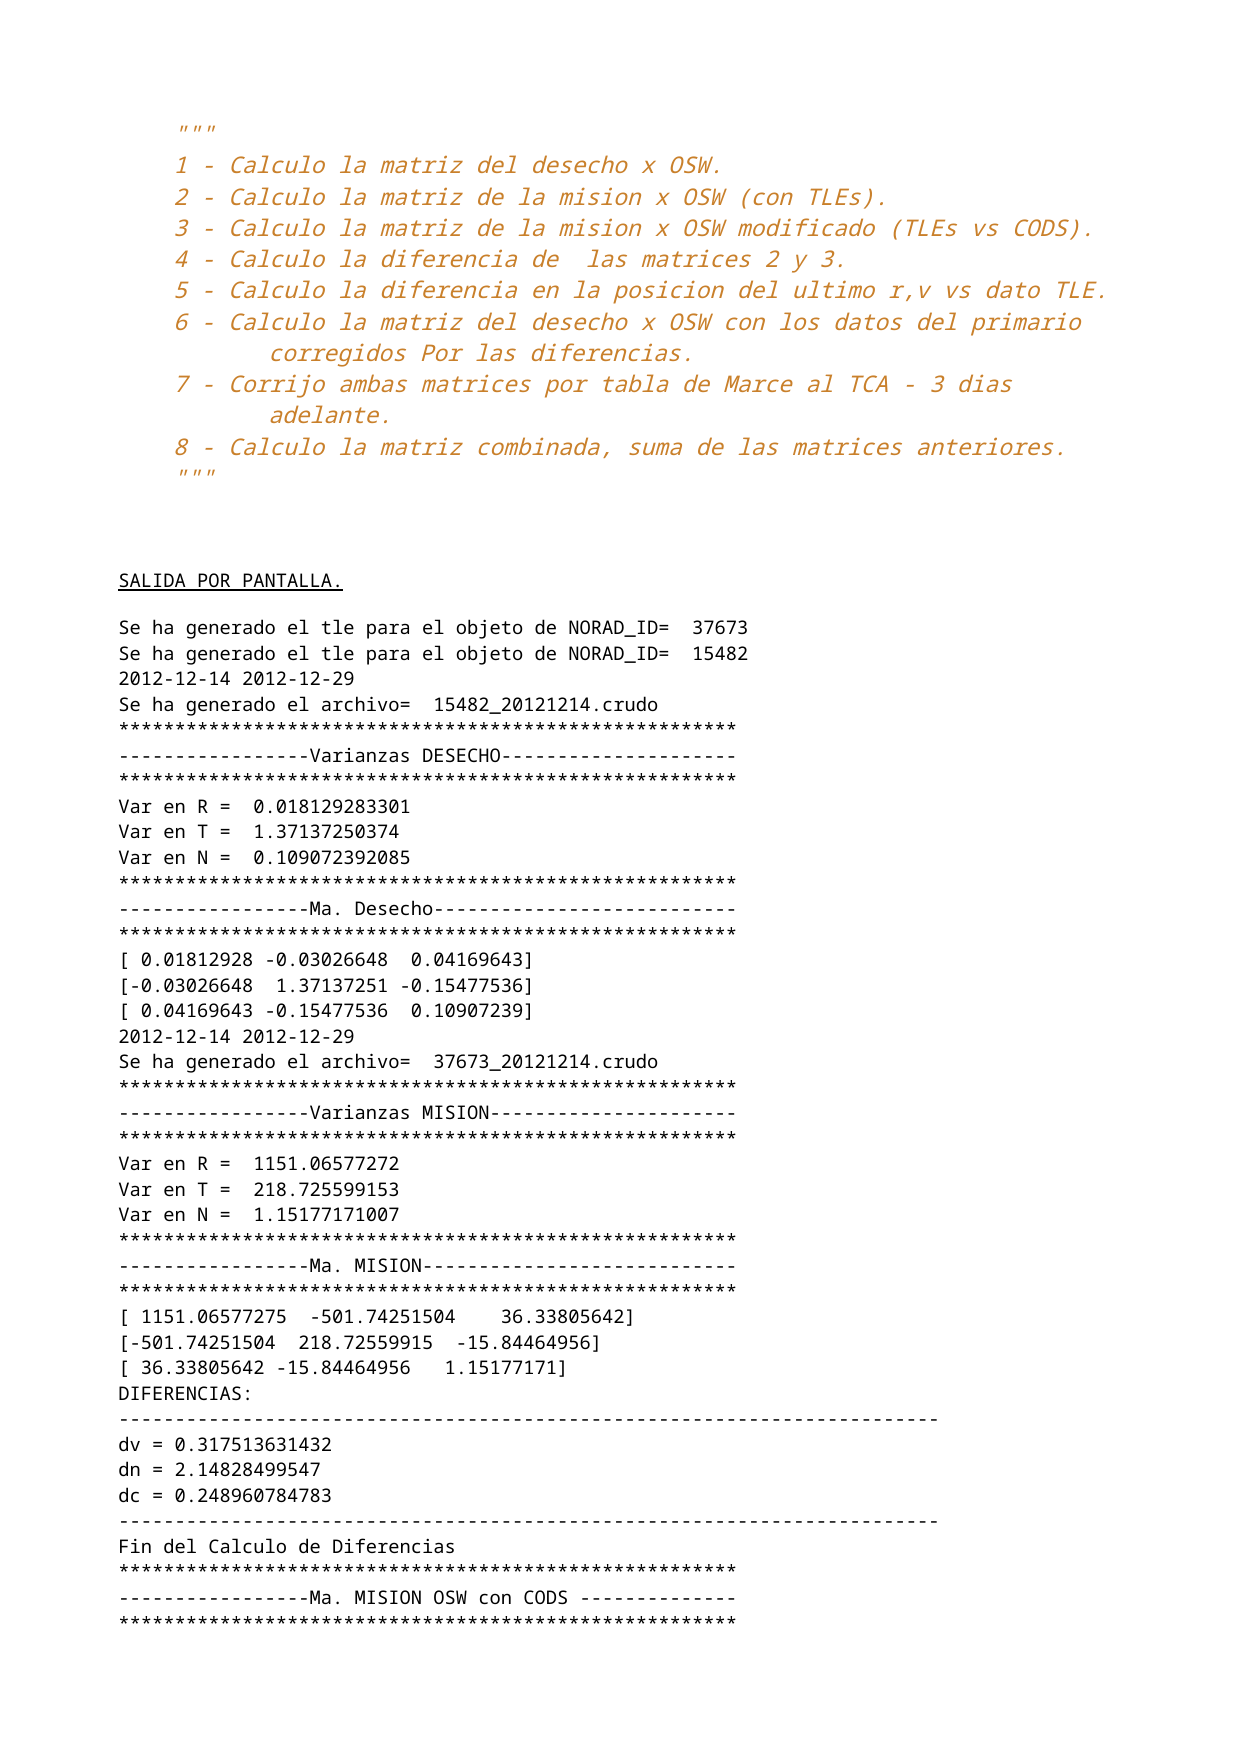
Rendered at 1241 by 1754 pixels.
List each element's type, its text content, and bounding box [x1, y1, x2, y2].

text ******************************************************* [118, 1074, 1122, 1099]
text Var en R = 1151.06577272 [118, 1151, 1122, 1176]
text Var en R = 0.018129283301 [118, 793, 1122, 819]
text ******************************************************* [118, 717, 1122, 742]
text -----------------Ma. MISION OSW con CODS -------------- [118, 1584, 1122, 1610]
text 3 - Calculo la matriz de la mision x OSW modificado (TLEs vs CODS). [118, 212, 1122, 243]
text 6 - Calculo la matriz del desecho x OSW con los datos del primario corregidos Por las diferencias. [118, 306, 1122, 368]
text -----------------Varianzas DESECHO--------------------- [118, 742, 1122, 768]
text Fin del Calculo de Diferencias [118, 1533, 1122, 1559]
text 2 - Calculo la matriz de la mision x OSW (con TLEs). [118, 181, 1122, 212]
text """ [118, 462, 1122, 493]
text -----------------Ma. Desecho--------------------------- [118, 895, 1122, 921]
text 4 - Calculo la diferencia de las matrices 2 y 3. [118, 243, 1122, 274]
text [ 0.04169643 -0.15477536 0.10907239] [118, 997, 1122, 1023]
text Var en T = 218.725599153 [118, 1176, 1122, 1202]
text 8 - Calculo la matriz combinada, suma de las matrices anteriores. [118, 431, 1122, 462]
text [ 36.33805642 -15.84464956 1.15177171] [118, 1355, 1122, 1380]
text ******************************************************* [118, 921, 1122, 946]
text 2012-12-14 2012-12-29 [118, 666, 1122, 691]
text [-0.03026648 1.37137251 -0.15477536] [118, 972, 1122, 997]
text ******************************************************* [118, 1227, 1122, 1253]
text ******************************************************* [118, 1278, 1122, 1304]
text Se ha generado el tle para el objeto de NORAD_ID= 37673 [118, 614, 1122, 640]
text """ [118, 118, 1122, 149]
text Se ha generado el archivo= 15482_20121214.crudo [118, 691, 1122, 717]
text SALIDA POR PANTALLA. [118, 567, 1122, 593]
text -----------------Varianzas MISION---------------------- [118, 1099, 1122, 1125]
text ******************************************************* [118, 1559, 1122, 1584]
text [ 1151.06577275 -501.74251504 36.33805642] [118, 1304, 1122, 1329]
text ------------------------------------------------------------------------- [118, 1406, 1122, 1431]
text Var en T = 1.37137250374 [118, 819, 1122, 844]
text dv = 0.317513631432 [118, 1431, 1122, 1457]
text ******************************************************* [118, 768, 1122, 793]
text Var en N = 1.15177171007 [118, 1202, 1122, 1227]
text 2012-12-14 2012-12-29 [118, 1023, 1122, 1048]
text [ 0.01812928 -0.03026648 0.04169643] [118, 946, 1122, 972]
text ******************************************************* [118, 1610, 1122, 1635]
text [-501.74251504 218.72559915 -15.84464956] [118, 1329, 1122, 1355]
text 5 - Calculo la diferencia en la posicion del ultimo r,v vs dato TLE. [118, 274, 1122, 306]
text Se ha generado el tle para el objeto de NORAD_ID= 15482 [118, 640, 1122, 666]
text dn = 2.14828499547 [118, 1457, 1122, 1482]
text ******************************************************* [118, 870, 1122, 895]
text DIFERENCIAS: [118, 1380, 1122, 1406]
text dc = 0.248960784783 [118, 1482, 1122, 1508]
text ******************************************************* [118, 1125, 1122, 1151]
text -----------------Ma. MISION---------------------------- [118, 1253, 1122, 1278]
text Se ha generado el archivo= 37673_20121214.crudo [118, 1048, 1122, 1074]
text 7 - Corrijo ambas matrices por tabla de Marce al TCA - 3 dias adelante. [118, 368, 1122, 431]
text Var en N = 0.109072392085 [118, 844, 1122, 870]
text ------------------------------------------------------------------------- [118, 1508, 1122, 1533]
text 1 - Calculo la matriz del desecho x OSW. [118, 149, 1122, 181]
